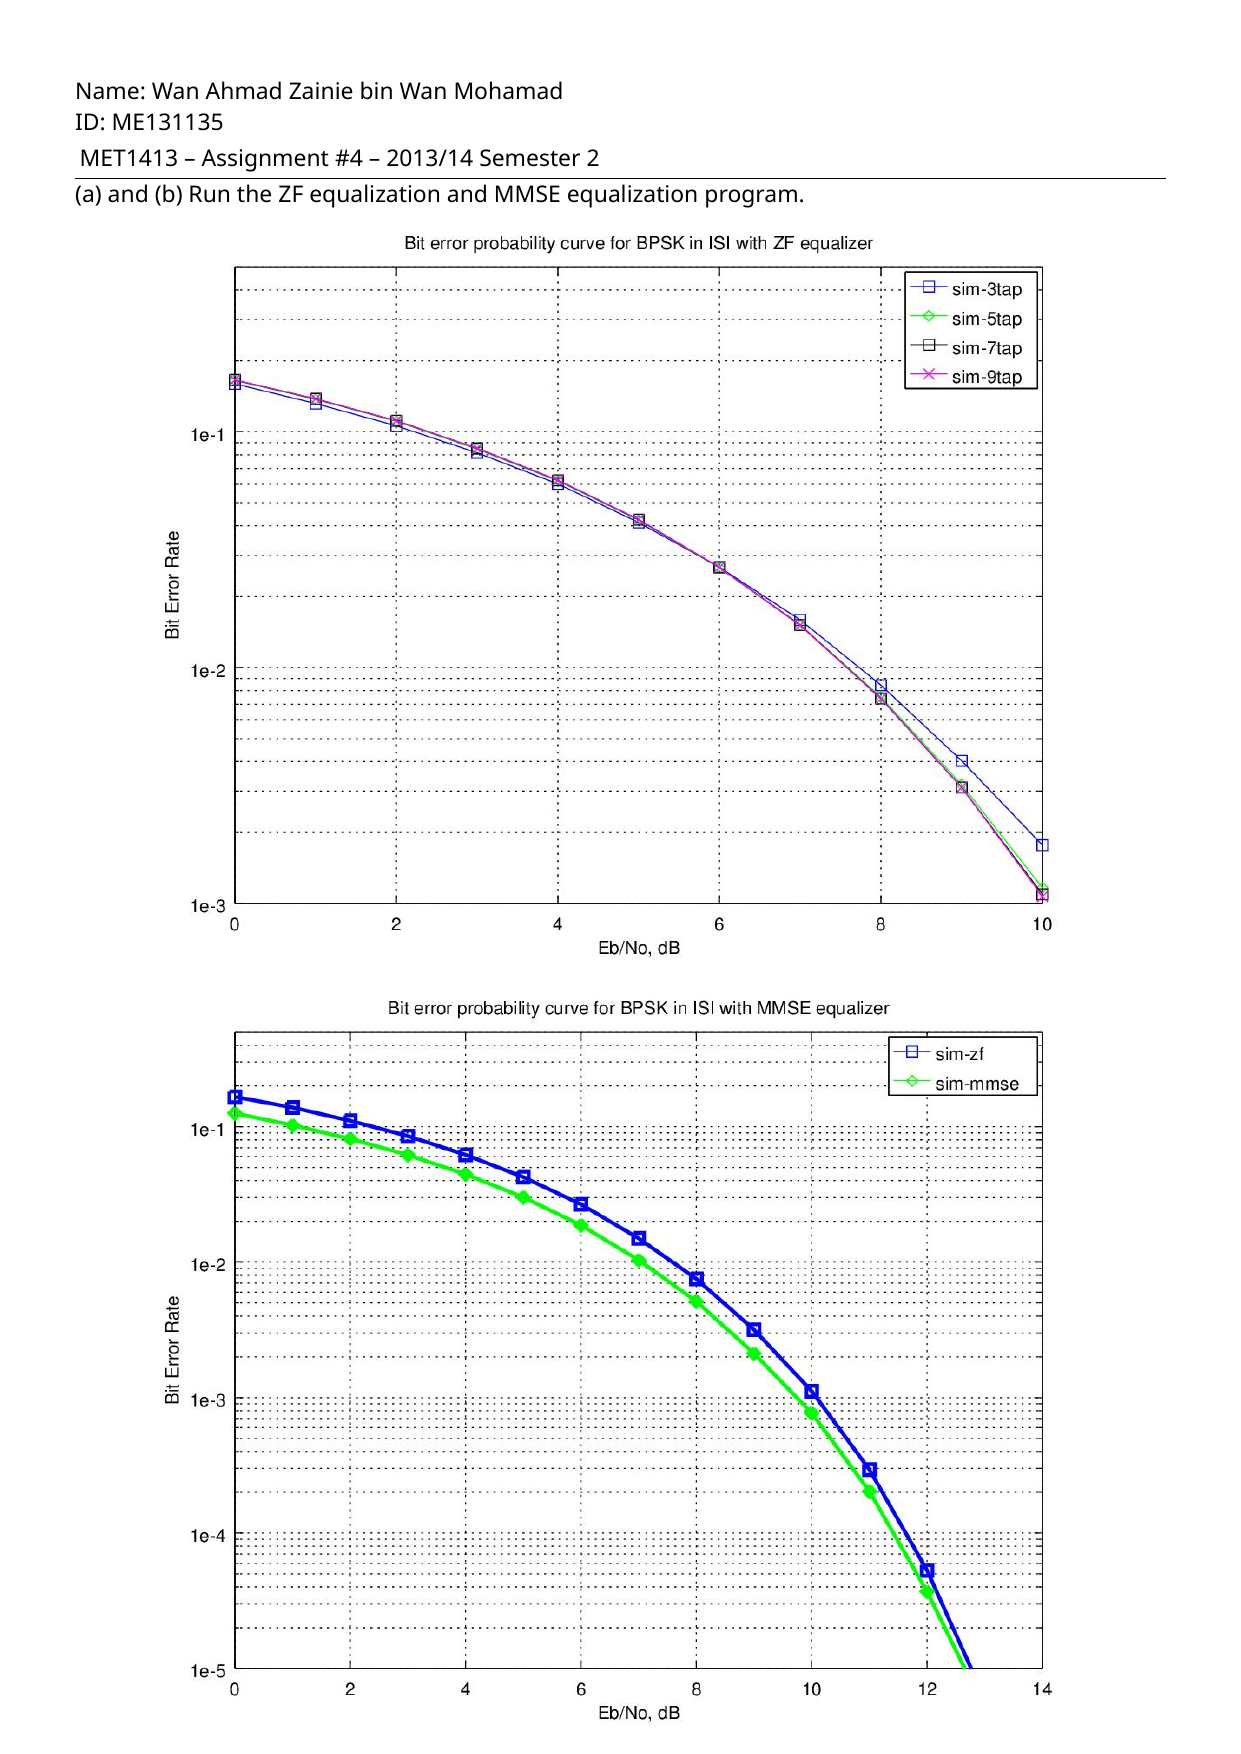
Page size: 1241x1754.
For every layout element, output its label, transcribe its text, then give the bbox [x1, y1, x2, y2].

picture [99, 208, 1141, 1754]
text ID: ME131135 [75, 106, 1166, 137]
text Name: Wan Ahmad Zainie bin Wan Mohamad [75, 75, 1166, 106]
text MET1413 – Assignment #4 – 2013/14 Semester 2 [75, 137, 1166, 178]
text (a) and (b) Run the ZF equalization and MMSE equalization program. [75, 179, 1166, 209]
